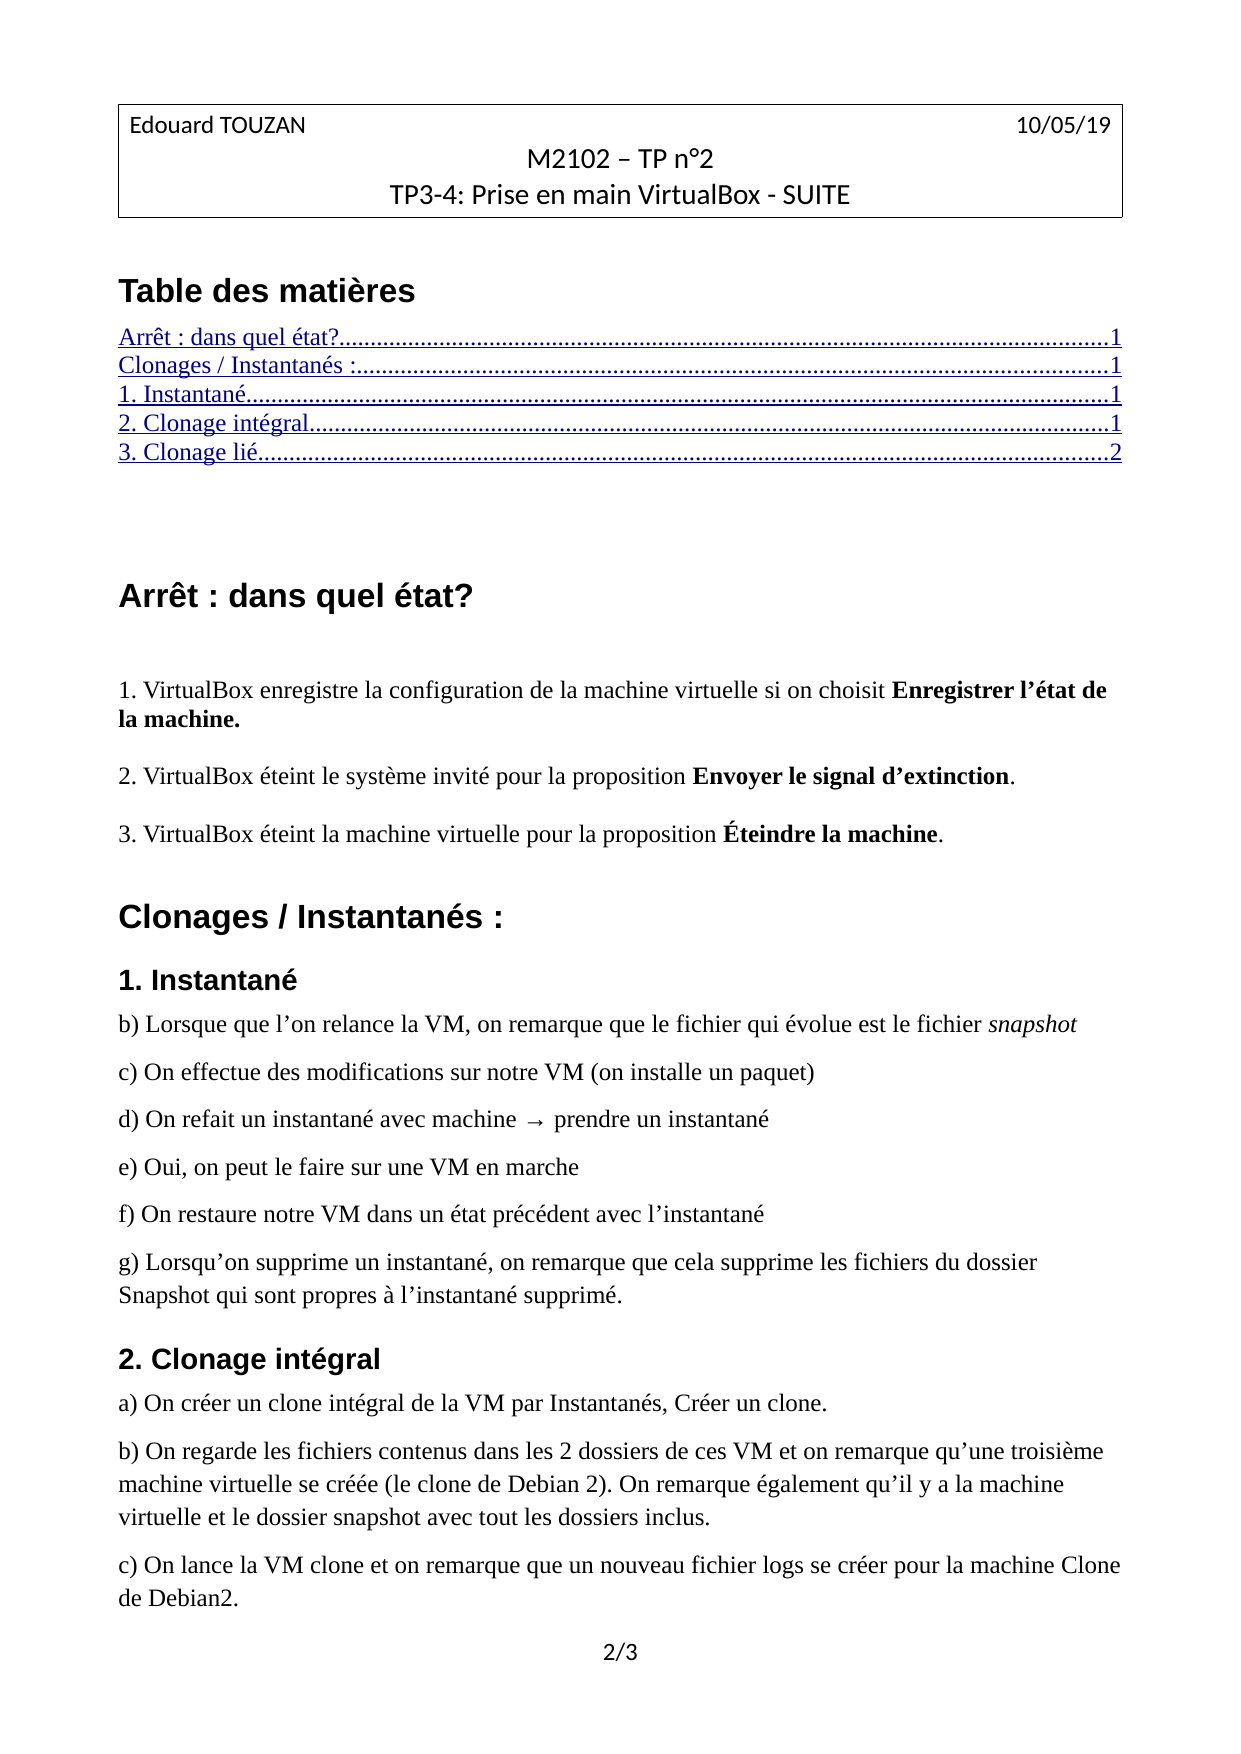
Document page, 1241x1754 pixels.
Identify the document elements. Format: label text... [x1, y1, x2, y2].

text Clonages / Instantanés : 1 [118, 351, 1122, 376]
text f) On restaure notre VM dans un état précédent avec l’instantané [118, 1199, 1122, 1228]
text 3. Clonage lié 2 [118, 437, 1122, 462]
subtitle 2. Clonage intégral [118, 1342, 1122, 1376]
text 1. VirtualBox enregistre la configuration de la machine virtuelle si on choisit Enregistrer l’état de la machine. [118, 675, 1122, 732]
text 3. VirtualBox éteint la machine virtuelle pour la proposition Éteindre la machine. [118, 819, 1122, 847]
subtitle 1. Instantané [118, 963, 1122, 997]
text e) Oui, on peut le faire sur une VM en marche [118, 1152, 1122, 1181]
text c) On effectue des modifications sur notre VM (on installe un paquet) [118, 1057, 1122, 1085]
text b) On regarde les fichiers contenus dans les 2 dossiers de ces VM et on remarque qu’une troisième machine virtuelle se créée (le clone de Debian 2). On remarque également qu’il y a la machine virtuelle et le dossier snapshot avec tout les dossiers inclus. [118, 1436, 1122, 1531]
text b) Lorsque que l’on relance la VM, on remarque que le fichier qui évolue est le fichier snapshot [118, 1009, 1122, 1038]
text c) On lance la VM clone et on remarque que un nouveau fichier logs se créer pour la machine Clone de Debian2. [118, 1550, 1122, 1612]
text a) On créer un clone intégral de la VM par Instantanés, Créer un clone. [118, 1388, 1122, 1417]
text 2. VirtualBox éteint le système invité pour la proposition Envoyer le signal d’extinction. [118, 761, 1122, 790]
subtitle Clonages / Instantanés : [118, 897, 1122, 936]
text 1. Instantané 1 [118, 379, 1122, 404]
subtitle Table des matières [118, 271, 1122, 309]
text g) Lorsqu’on supprime un instantané, on remarque que cela supprime les fichiers du dossier Snapshot qui sont propres à l’instantané supprimé. [118, 1247, 1122, 1309]
text Arrêt : dans quel état? 1 [118, 322, 1122, 347]
text 2. Clonage intégral 1 [118, 408, 1122, 433]
subtitle Arrêt : dans quel état? [118, 576, 1122, 615]
text d) On refait un instantané avec machine → prendre un instantané [118, 1104, 1122, 1133]
